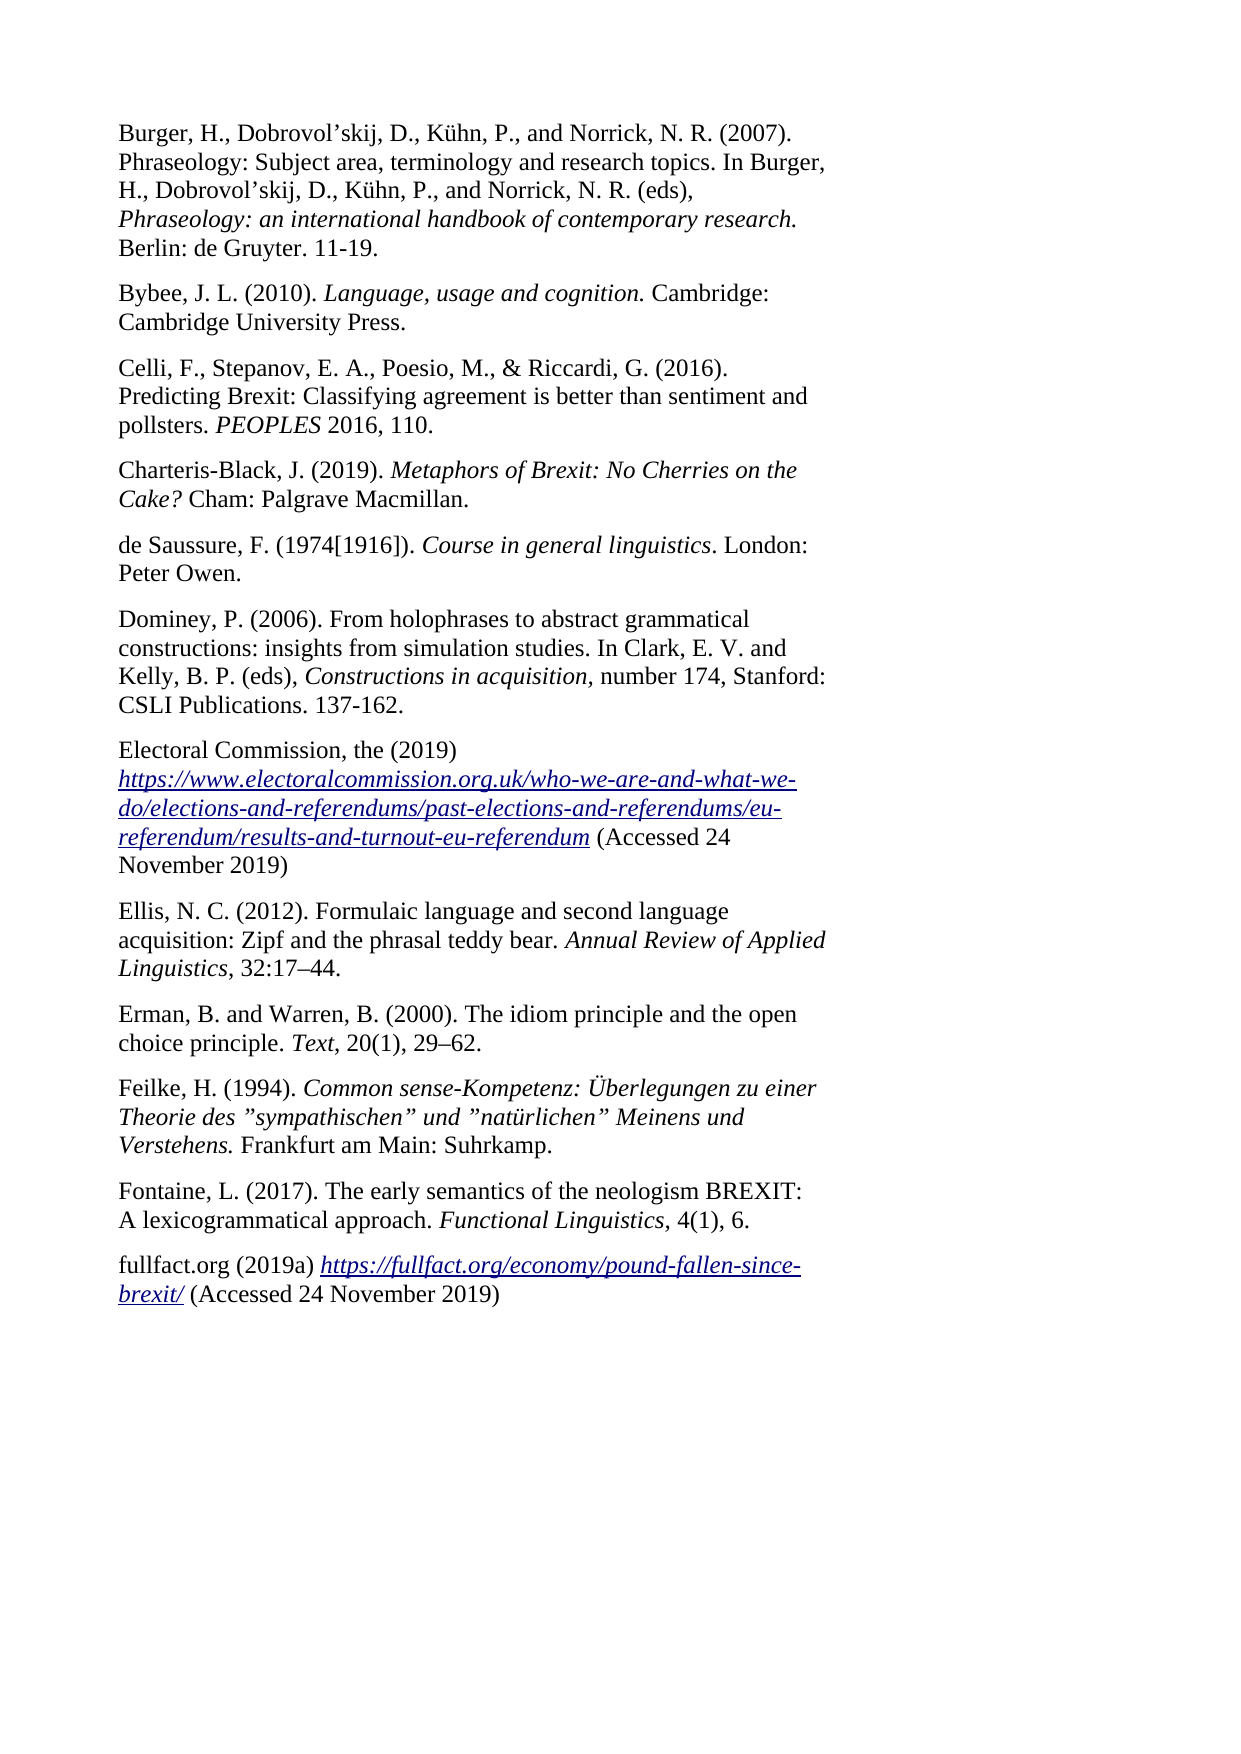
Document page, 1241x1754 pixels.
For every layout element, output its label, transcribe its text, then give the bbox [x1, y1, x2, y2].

text Bybee, J. L. (2010). Language, usage and cognition. Cambridge: Cambridge University Press. [118, 278, 827, 336]
text Ellis, N. C. (2012). Formulaic language and second language acquisition: Zipf and the phrasal teddy bear. Annual Review of Applied Linguistics, 32:17–44. [118, 896, 827, 982]
text fullfact.org (2019a) https://fullfact.org/economy/pound-fallen-since-brexit/ (Accessed 24 November 2019) [118, 1250, 827, 1308]
text Charteris-Black, J. (2019). Metaphors of Brexit: No Cherries on the Cake? Cham: Palgrave Macmillan. [118, 456, 827, 513]
text Feilke, H. (1994). Common sense-Kompetenz: Überlegungen zu einer Theorie des ”sympathischen” und ”natürlichen” Meinens und Verstehens. Frankfurt am Main: Suhrkamp. [118, 1073, 827, 1159]
text Erman, B. and Warren, B. (2000). The idiom principle and the open choice principle. Text, 20(1), 29–62. [118, 999, 827, 1056]
text Electoral Commission, the (2019) https://www.electoralcommission.org.uk/who-we-are-and-what-we-do/elections-and-referendums/past-elections-and-referendums/eu-referendum/results-and-turnout-eu-referendum (Accessed 24 November 2019) [118, 736, 827, 879]
text Burger, H., Dobrovol’skij, D., Kühn, P., and Norrick, N. R. (2007). Phraseology: Subject area, terminology and research topics. In Burger, H., Dobrovol’skij, D., Kühn, P., and Norrick, N. R. (eds), Phraseology: an international handbook of contemporary research. Berlin: de Gruyter. 11-19. [118, 118, 827, 262]
text Celli, F., Stepanov, E. A., Poesio, M., & Riccardi, G. (2016). Predicting Brexit: Classifying agreement is better than sentiment and pollsters. PEOPLES 2016, 110. [118, 353, 827, 439]
text de Saussure, F. (1974[1916]). Course in general linguistics. London: Peter Owen. [118, 530, 827, 587]
text Fontaine, L. (2017). The early semantics of the neologism BREXIT: A lexicogrammatical approach. Functional Linguistics, 4(1), 6. [118, 1176, 827, 1233]
text Dominey, P. (2006). From holophrases to abstract grammatical constructions: insights from simulation studies. In Clark, E. V. and Kelly, B. P. (eds), Constructions in acquisition, number 174, Stanford: CSLI Publications. 137-162. [118, 604, 827, 719]
